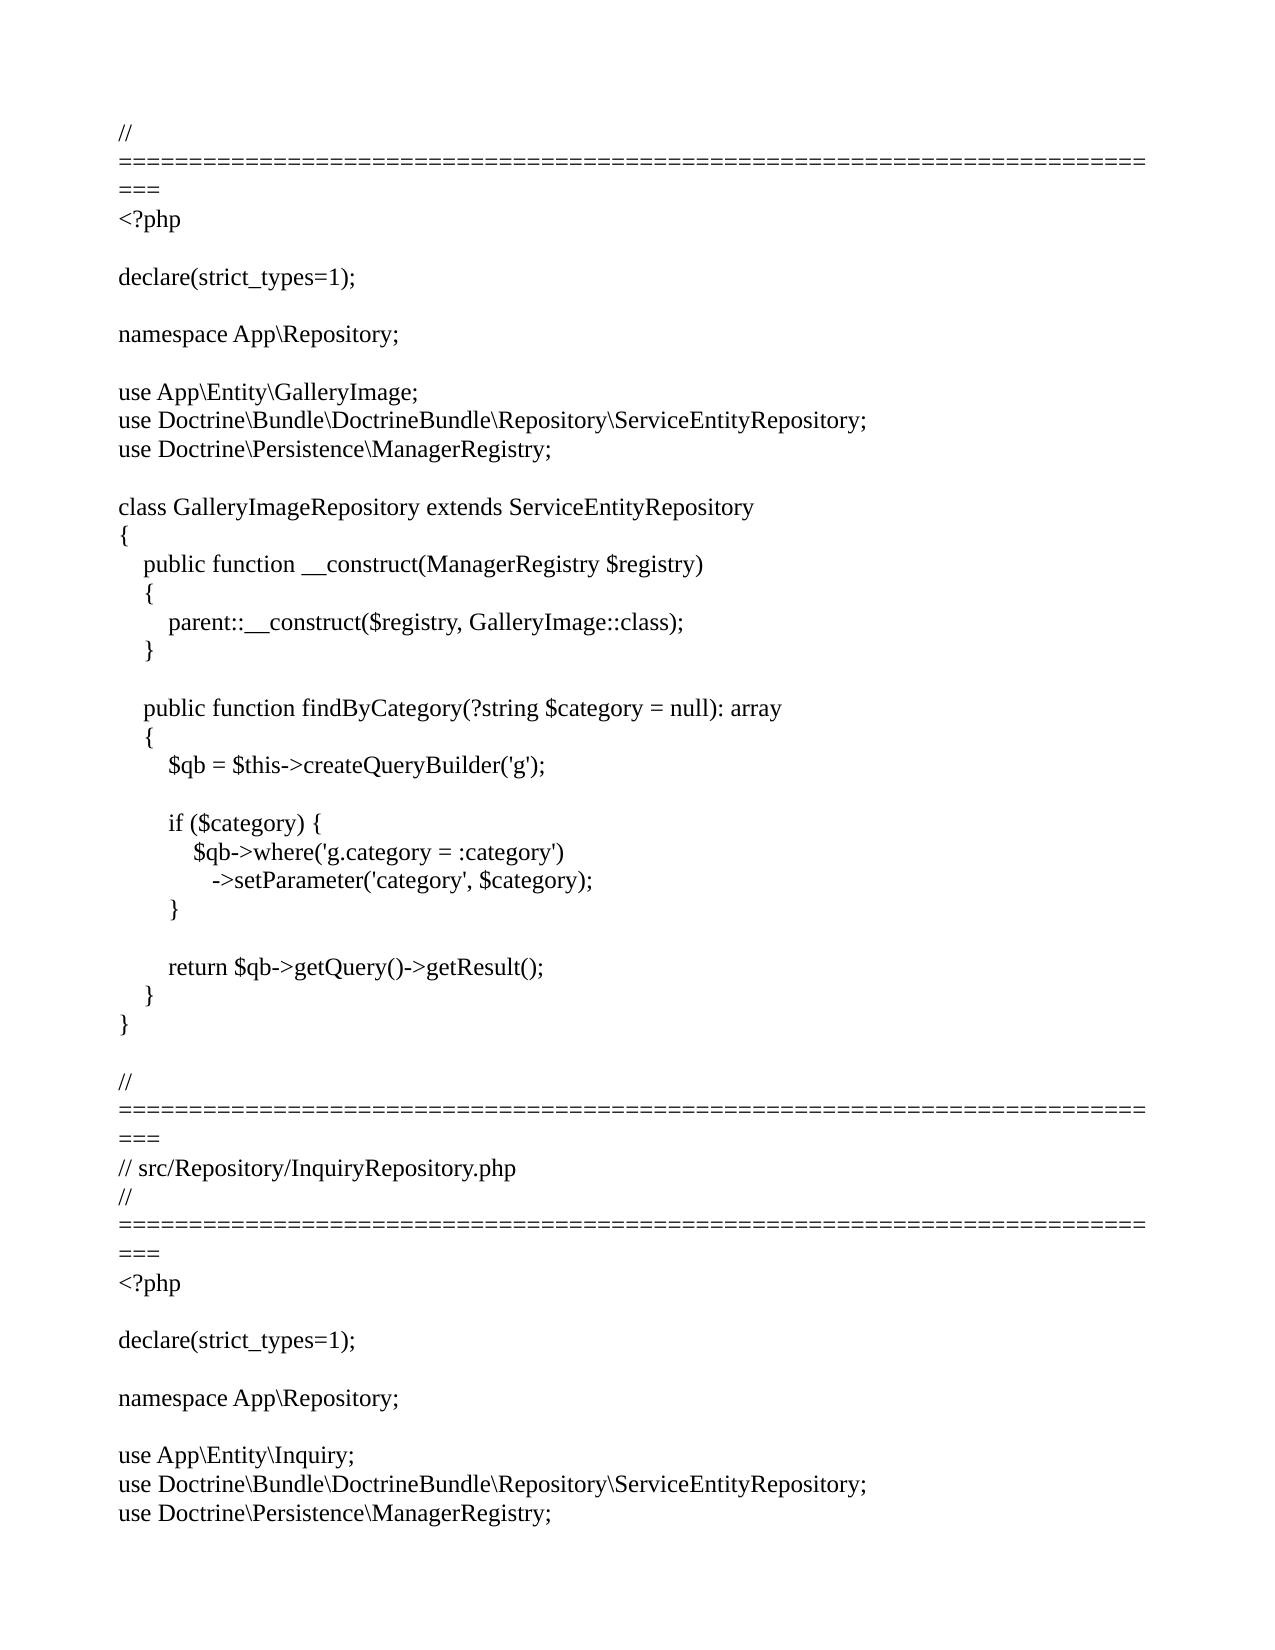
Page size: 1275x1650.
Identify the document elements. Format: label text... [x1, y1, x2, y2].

text $qb = $this->createQueryBuilder('g'); [118, 751, 1157, 779]
text declare(strict_types=1); [118, 262, 1157, 291]
text { [118, 521, 1157, 549]
text } [118, 636, 1157, 664]
text use Doctrine\Bundle\DoctrineBundle\Repository\ServiceEntityRepository; [118, 406, 1157, 434]
text } [118, 981, 1157, 1009]
text // ============================================================================ [118, 1182, 1157, 1268]
text } [118, 1009, 1157, 1038]
text namespace App\Repository; [118, 1383, 1157, 1412]
text use Doctrine\Persistence\ManagerRegistry; [118, 434, 1157, 463]
text public function findByCategory(?string $category = null): array [118, 693, 1157, 722]
text use Doctrine\Persistence\ManagerRegistry; [118, 1498, 1157, 1527]
text use Doctrine\Bundle\DoctrineBundle\Repository\ServiceEntityRepository; [118, 1469, 1157, 1498]
text { [118, 722, 1157, 751]
text ->setParameter('category', $category); [118, 866, 1157, 894]
text return $qb->getQuery()->getResult(); [118, 952, 1157, 981]
text if ($category) { [118, 808, 1157, 837]
text } [118, 894, 1157, 923]
text // ============================================================================ [118, 118, 1157, 204]
text $qb->where('g.category = :category') [118, 837, 1157, 866]
text use App\Entity\Inquiry; [118, 1441, 1157, 1469]
text namespace App\Repository; [118, 319, 1157, 348]
text // src/Repository/InquiryRepository.php [118, 1153, 1157, 1182]
text public function __construct(ManagerRegistry $registry) [118, 549, 1157, 578]
text class GalleryImageRepository extends ServiceEntityRepository [118, 492, 1157, 521]
text declare(strict_types=1); [118, 1326, 1157, 1354]
text { [118, 578, 1157, 607]
text <?php [118, 1268, 1157, 1297]
text <?php [118, 204, 1157, 233]
text // ============================================================================ [118, 1067, 1157, 1153]
text use App\Entity\GalleryImage; [118, 377, 1157, 406]
text parent::__construct($registry, GalleryImage::class); [118, 607, 1157, 636]
